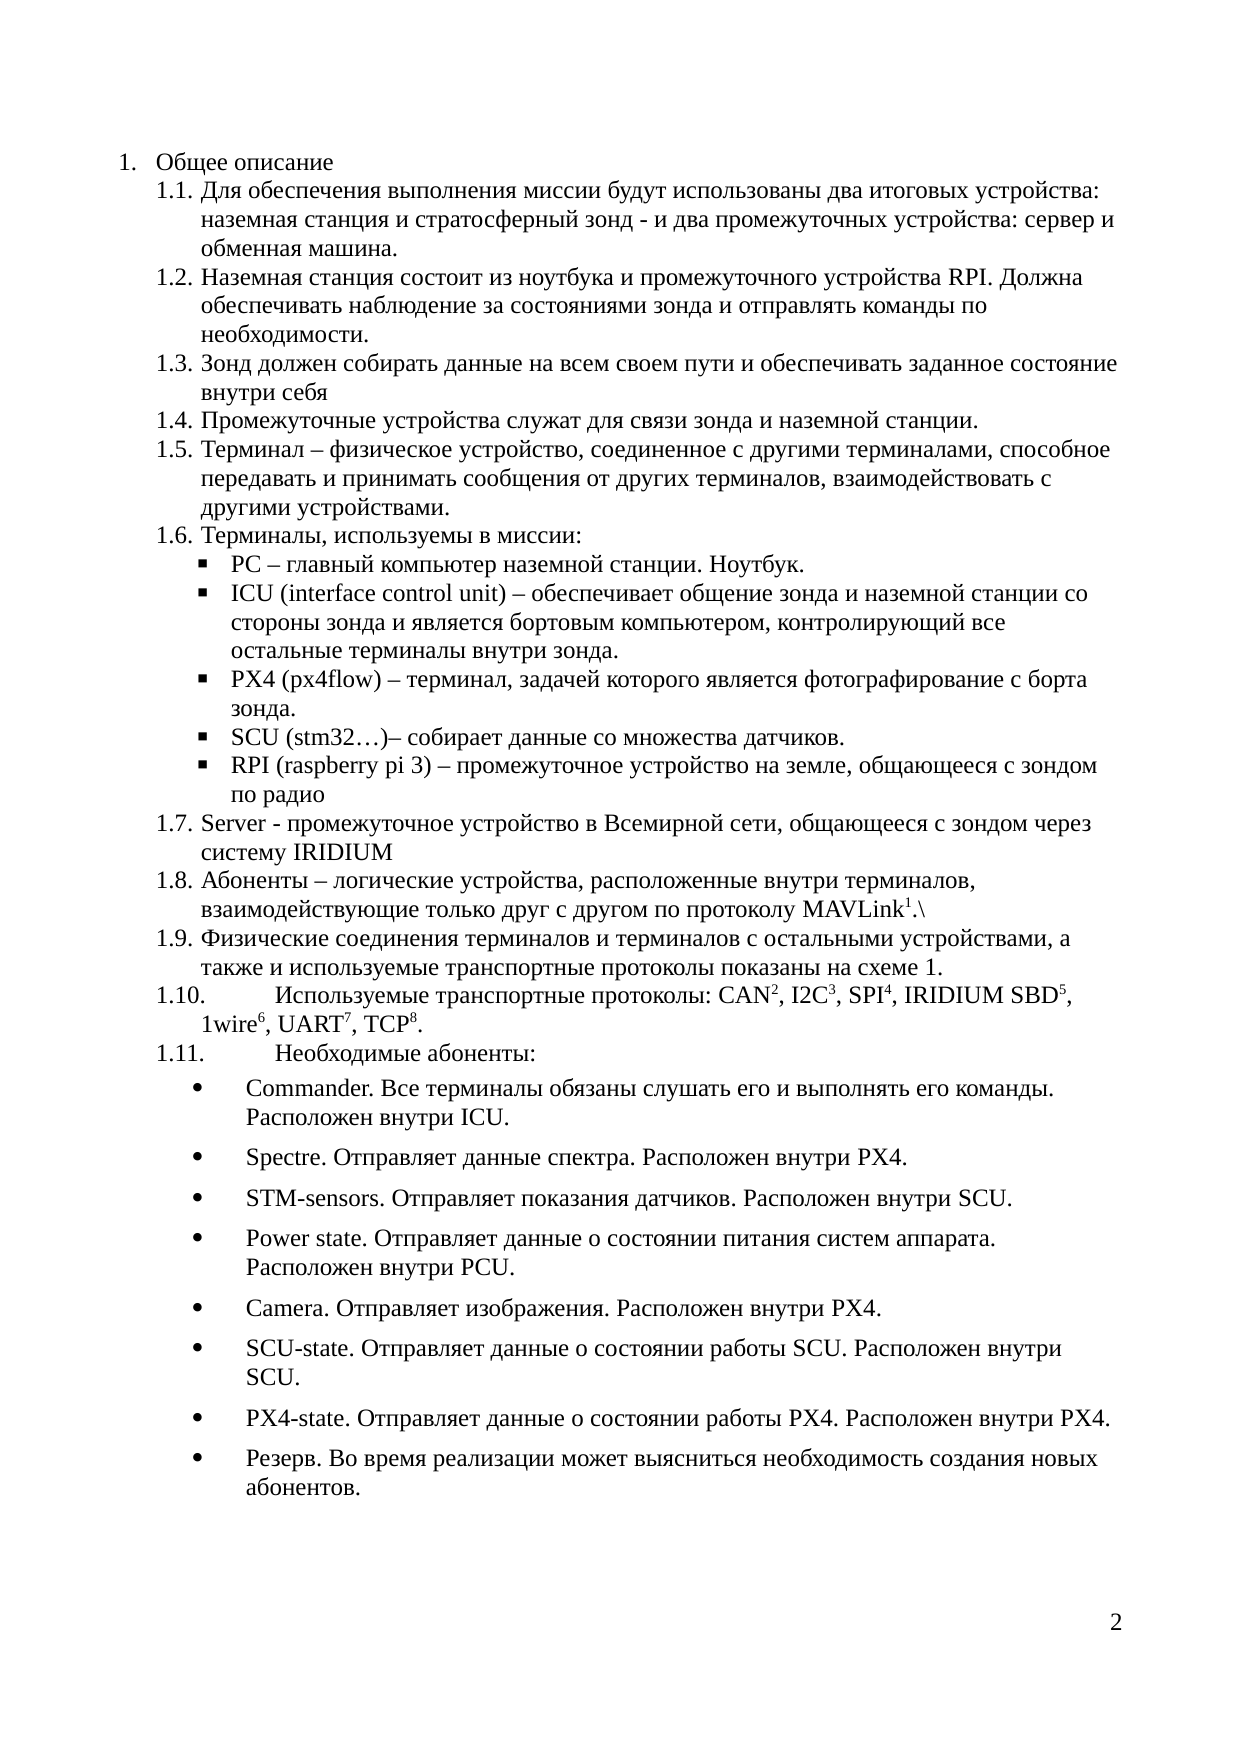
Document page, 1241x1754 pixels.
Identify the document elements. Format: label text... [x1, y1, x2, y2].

list ICU (interface control unit) – обеспечивает общение зонда и наземной станции со стороны зонда и является бортовым компьютером, контролирующий все остальные терминалы внутри зонда. [193, 578, 1122, 664]
list Spectre. Отправляет данные спектра. Расположен внутри PX4. [193, 1142, 1122, 1171]
list Для обеспечения выполнения миссии будут использованы два итоговых устройства: наземная станция и стратосферный зонд - и два промежуточных устройства: сервер и обменная машина. [156, 176, 1122, 262]
list Зонд должен собирать данные на всем своем пути и обеспечивать заданное состояние внутри себя [156, 348, 1122, 406]
list Camera. Отправляет изображения. Расположен внутри PX4. [193, 1293, 1122, 1322]
list Терминалы, используемы в миссии: [156, 521, 1122, 549]
list Необходимые абоненты: [156, 1038, 1122, 1067]
list PX4 (px4flow) – терминал, задачей которого является фотографирование с борта зонда. [193, 664, 1122, 722]
list Server - промежуточное устройство в Всемирной сети, общающееся с зондом через систему IRIDIUM [156, 808, 1122, 866]
list Commander. Все терминалы обязаны слушать его и выполнять его команды. Расположен внутри ICU. [193, 1073, 1122, 1130]
list SCU-state. Отправляет данные о состоянии работы SCU. Расположен внутри SCU. [193, 1333, 1122, 1391]
list Резерв. Во время реализации может выясниться необходимость создания новых абонентов. [193, 1443, 1122, 1501]
list Промежуточные устройства служат для связи зонда и наземной станции. [156, 406, 1122, 434]
list PX4-state. Отправляет данные о состоянии работы PX4. Расположен внутри PX4. [193, 1403, 1122, 1432]
list Наземная станция состоит из ноутбука и промежуточного устройства RPI. Должна обеспечивать наблюдение за состояниями зонда и отправлять команды по необходимости. [156, 262, 1122, 348]
list Абоненты – логические устройства, расположенные внутри терминалов, взаимодействующие только друг с другом по протоколу MAVLink.\ [156, 866, 1122, 923]
list PC – главный компьютер наземной станции. Ноутбук. [193, 549, 1122, 578]
list RPI (raspberry pi 3) – промежуточное устройство на земле, общающееся с зондом по радио [193, 751, 1122, 808]
list Power state. Отправляет данные о состоянии питания систем аппарата. Расположен внутри PCU. [193, 1223, 1122, 1281]
list Используемые транспортные протоколы: CAN, I2C, SPI, IRIDIUM SBD, 1wire, UART, TCP. [156, 981, 1122, 1038]
list Общее описание [118, 147, 1122, 176]
list Физические соединения терминалов и терминалов с остальными устройствами, а также и используемые транспортные протоколы показаны на схеме 1. [156, 923, 1122, 981]
list STM-sensors. Отправляет показания датчиков. Расположен внутри SCU. [193, 1183, 1122, 1212]
list SCU (stm32…)– собирает данные со множества датчиков. [193, 722, 1122, 751]
list Терминал – физическое устройство, соединенное с другими терминалами, способное передавать и принимать сообщения от других терминалов, взаимодействовать с другими устройствами. [156, 434, 1122, 521]
